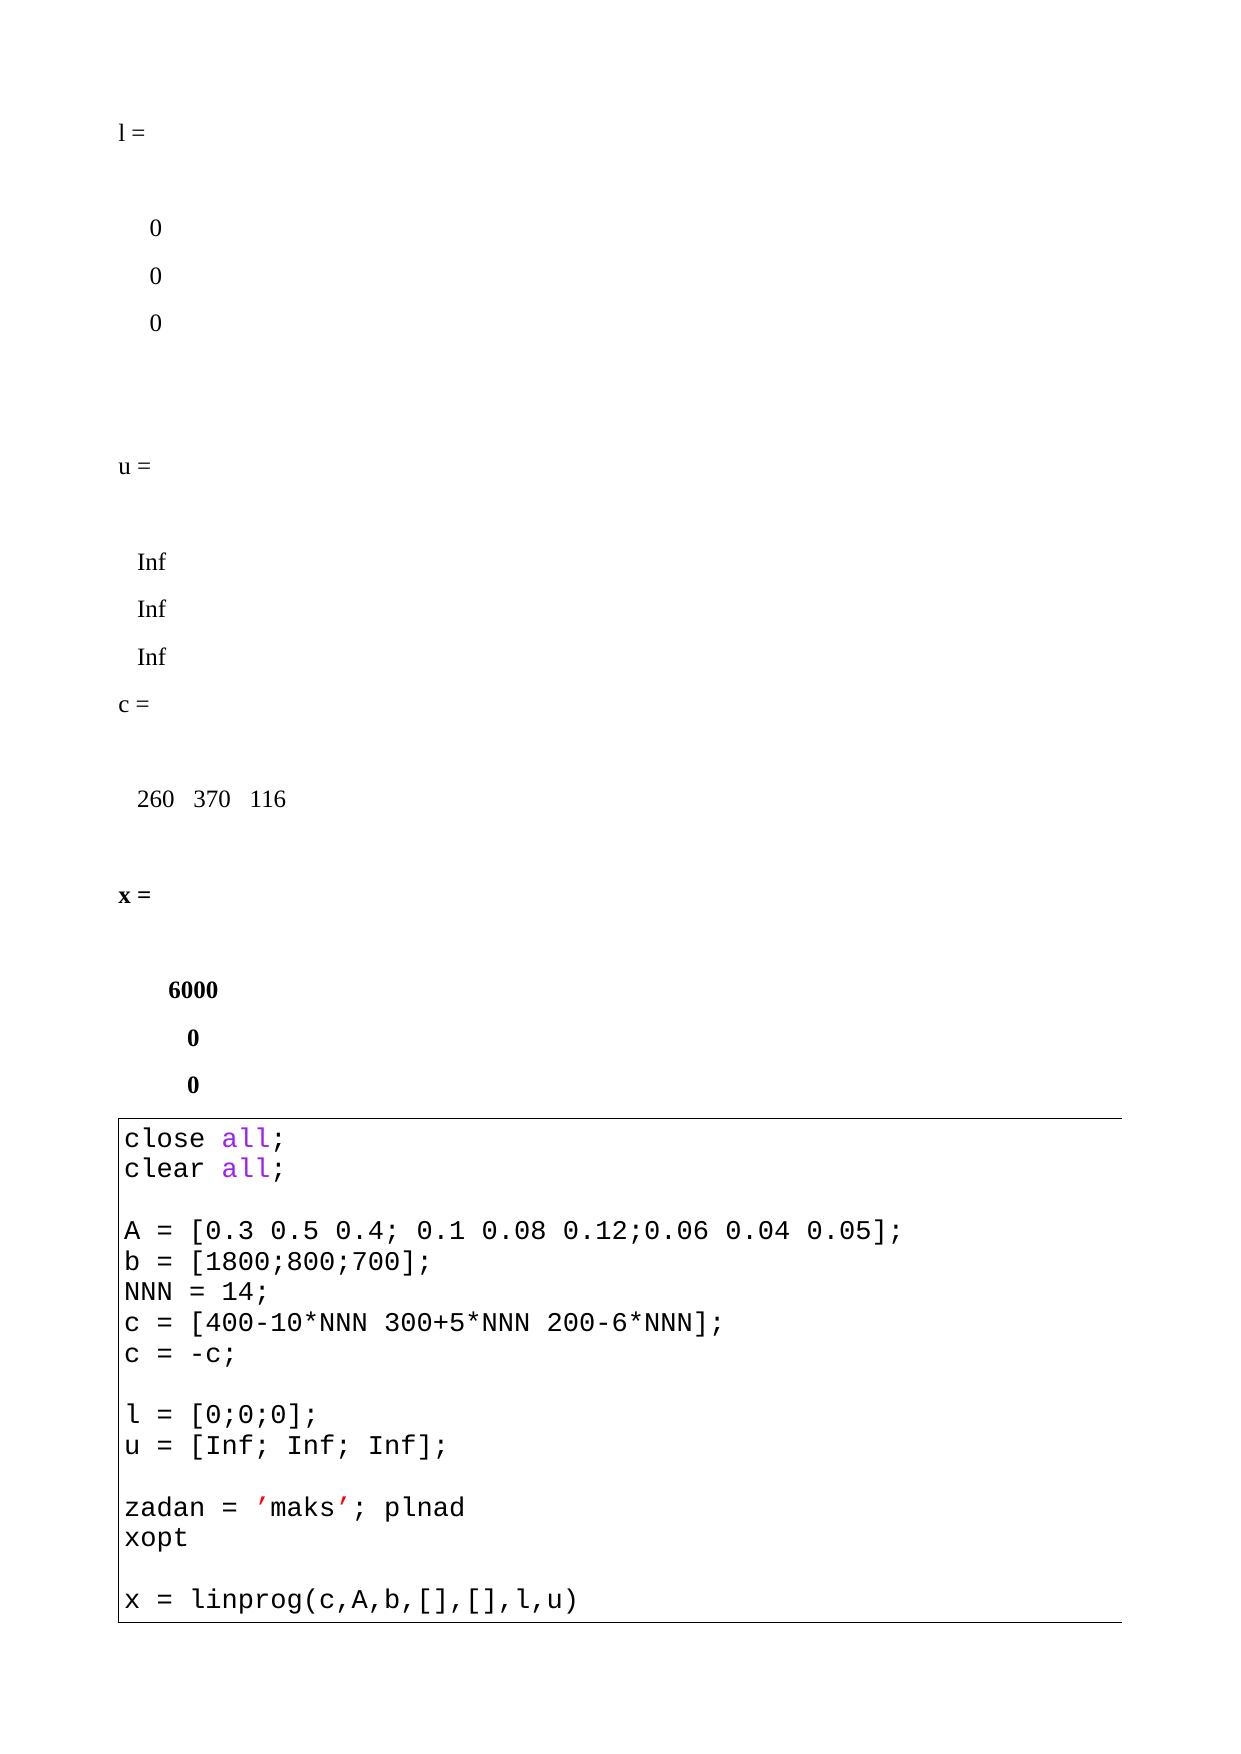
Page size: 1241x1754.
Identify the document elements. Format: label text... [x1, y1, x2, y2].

table_header close all; clear all; A = [0.3 0.5 0.4; 0.1 0.08 0.12;0.06 0.04 0.05]; b = [1800;800;700]; NNN = 14; c = [400-10*NNN 300+5*NNN 200-6*NNN]; c = -c; l = [0;0;0]; u = [Inf; Inf; Inf]; zadan = ’maks’; plnad xopt x = linprog(c,A,b,[],[],l,u) [119, 1119, 1122, 1622]
text c = [118, 689, 1122, 718]
text 260 370 116 [118, 784, 1122, 813]
text u = [118, 451, 1122, 480]
text l = [118, 118, 1122, 147]
text 0 [118, 213, 1122, 242]
text Inf [118, 547, 1122, 575]
text 0 [118, 1023, 1122, 1051]
text 0 [118, 261, 1122, 290]
text 0 [118, 1070, 1122, 1099]
text 6000 [118, 975, 1122, 1004]
text x = [118, 880, 1122, 908]
text Inf [118, 642, 1122, 671]
text 0 [118, 308, 1122, 337]
text Inf [118, 594, 1122, 623]
